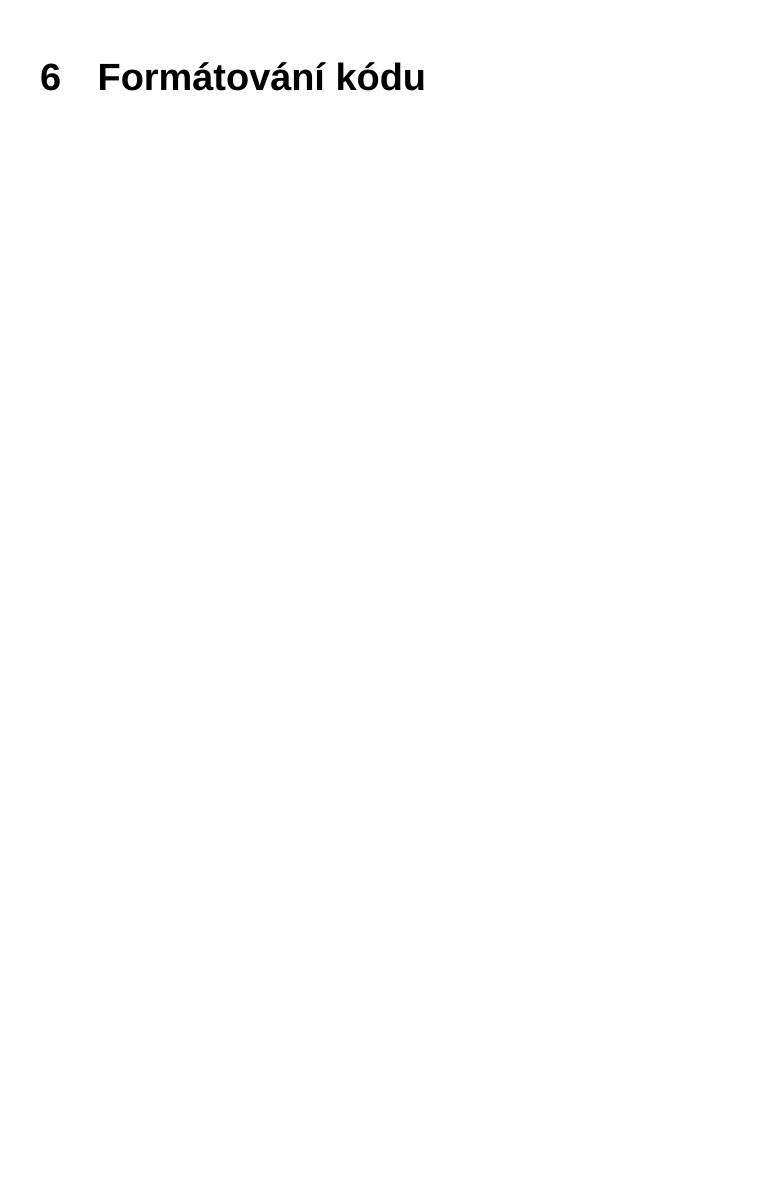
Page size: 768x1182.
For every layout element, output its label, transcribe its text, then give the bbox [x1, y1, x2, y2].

subtitle Formátování kódu [29, 54, 738, 98]
